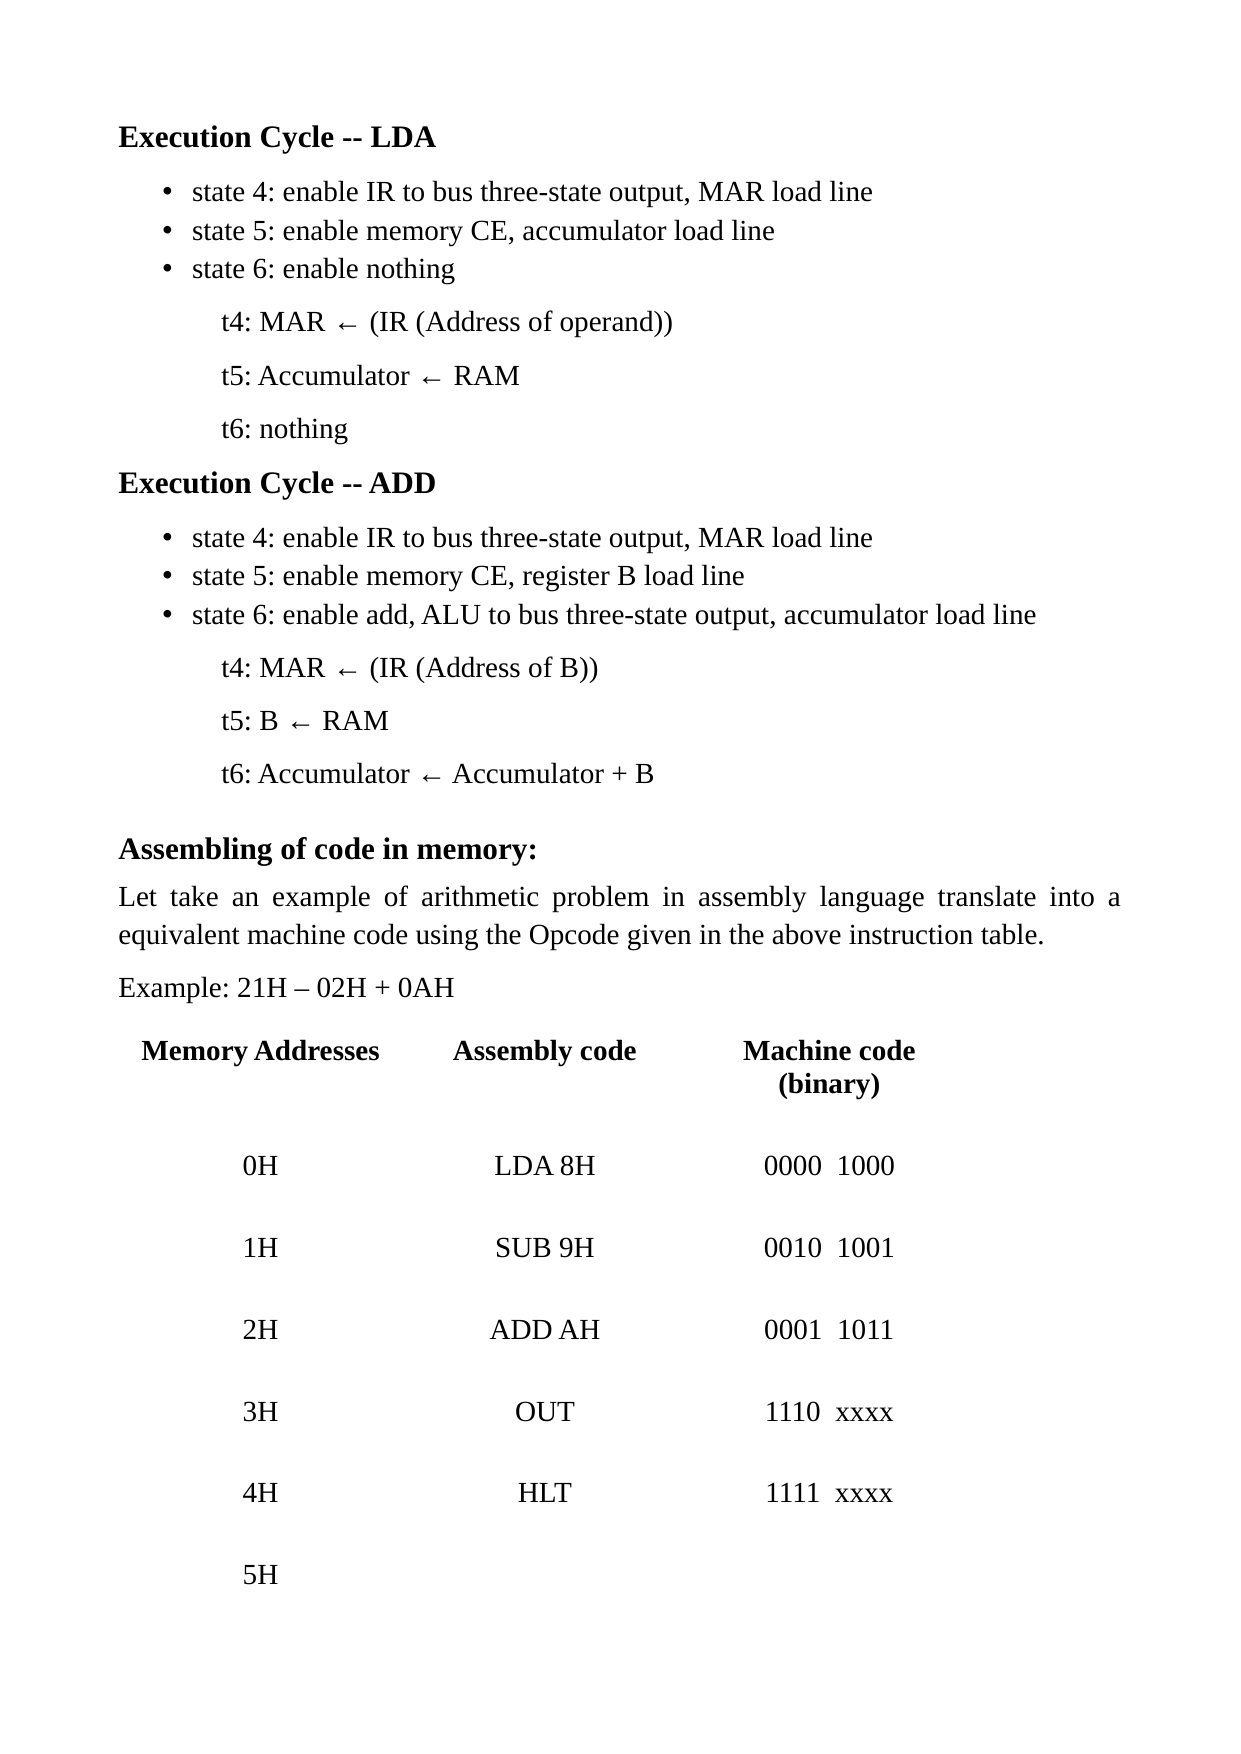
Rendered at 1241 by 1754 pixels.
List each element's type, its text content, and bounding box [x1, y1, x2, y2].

table_cell 1111 xxxx [687, 1466, 971, 1548]
table_cell 3H [118, 1384, 402, 1466]
list state 5: enable memory CE, accumulator load line [162, 213, 1122, 246]
list state 6: enable nothing [162, 251, 1122, 285]
table_cell [403, 1548, 687, 1629]
table_cell 1H [118, 1221, 402, 1302]
table_cell 0001 1011 [687, 1303, 971, 1384]
list state 4: enable IR to bus three-state output, MAR load line [162, 520, 1122, 553]
list state 6: enable add, ALU to bus three-state output, accumulator load line [162, 597, 1122, 631]
list t5: Accumulator ← RAM [162, 358, 1122, 391]
table_cell 0H [118, 1139, 402, 1221]
list t4: MAR ← (IR (Address of B)) [162, 650, 1122, 684]
text Execution Cycle -- ADD [118, 464, 1122, 500]
table_cell SUB 9H [403, 1221, 687, 1302]
table_header Machine code (binary) [687, 1024, 971, 1139]
table_cell [687, 1548, 971, 1629]
list state 4: enable IR to bus three-state output, MAR load line [162, 174, 1122, 208]
list t6: nothing [162, 411, 1122, 444]
table_cell 0000 1000 [687, 1139, 971, 1221]
list t5: B ← RAM [162, 703, 1122, 737]
list state 5: enable memory CE, register B load line [162, 558, 1122, 592]
table_cell HLT [403, 1466, 687, 1548]
text Let take an example of arithmetic problem in assembly language translate into a equivalent machine code using the Opcode given in the above instruction table. [118, 879, 1122, 951]
table_cell 2H [118, 1303, 402, 1384]
table_cell 5H [118, 1548, 402, 1629]
table_cell ADD AH [403, 1303, 687, 1384]
table_cell LDA 8H [403, 1139, 687, 1221]
table_cell OUT [403, 1384, 687, 1466]
list t6: Accumulator ← Accumulator + B [162, 756, 1122, 790]
subtitle Assembling of code in memory: [118, 830, 1122, 866]
table_header Memory Addresses [118, 1024, 402, 1139]
table_header Assembly code [403, 1024, 687, 1139]
list t4: MAR ← (IR (Address of operand)) [162, 304, 1122, 338]
table_cell 1110 xxxx [687, 1384, 971, 1466]
table_cell 0010 1001 [687, 1221, 971, 1302]
table_cell 4H [118, 1466, 402, 1548]
text Execution Cycle -- LDA [118, 118, 1122, 154]
text Example: 21H – 02H + 0AH [118, 971, 1122, 1004]
